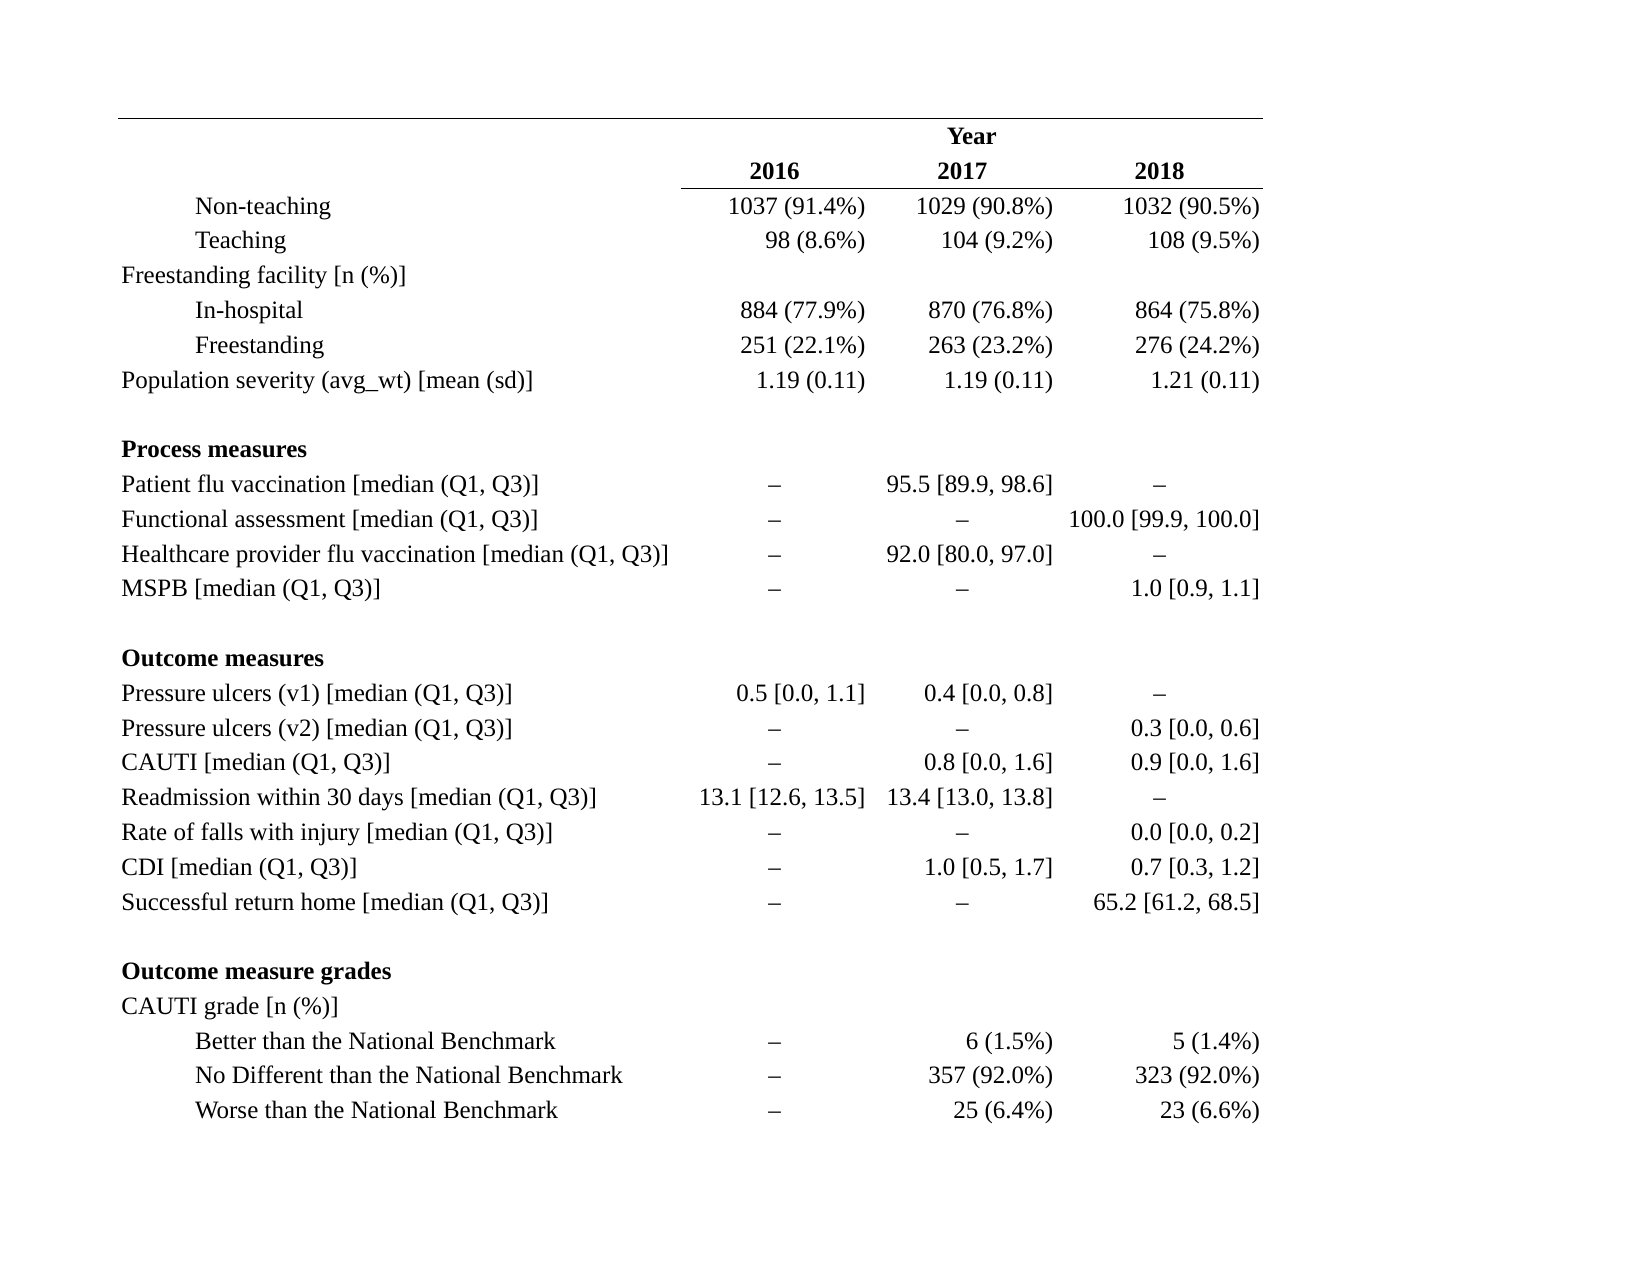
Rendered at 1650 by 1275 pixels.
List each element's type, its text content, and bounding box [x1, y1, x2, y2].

table_cell 0.4 [0.0, 0.8] [868, 675, 1056, 710]
table_cell [118, 605, 681, 640]
table_cell [118, 919, 681, 953]
table_cell [1056, 397, 1263, 431]
table_cell Better than the National Benchmark [118, 1023, 681, 1058]
table_cell Readmission within 30 days [median (Q1, Q3)] [118, 779, 681, 814]
table_cell [681, 953, 868, 988]
table_cell Outcome measure grades [118, 953, 681, 988]
table_cell 25 (6.4%) [868, 1093, 1056, 1127]
table_cell CDI [median (Q1, Q3)] [118, 849, 681, 884]
table_cell [1056, 919, 1263, 953]
table_cell – [681, 536, 868, 571]
table_cell [1056, 258, 1263, 292]
table_cell [1056, 640, 1263, 675]
table_cell Pressure ulcers (v2) [median (Q1, Q3)] [118, 710, 681, 744]
table_cell [868, 397, 1056, 431]
table_cell 95.5 [89.9, 98.6] [868, 466, 1056, 501]
table_cell 1.19 (0.11) [868, 362, 1056, 397]
table_cell 104 (9.2%) [868, 223, 1056, 257]
table_cell [868, 431, 1056, 466]
table_cell [1056, 988, 1263, 1023]
table_cell – [681, 1093, 868, 1127]
table_cell [681, 605, 868, 640]
table_cell 1.19 (0.11) [681, 362, 868, 397]
table_cell [868, 605, 1056, 640]
table_cell [681, 258, 868, 292]
table_cell Patient flu vaccination [median (Q1, Q3)] [118, 466, 681, 501]
table_cell Teaching [118, 223, 681, 257]
table_cell [681, 988, 868, 1023]
table_cell – [681, 849, 868, 884]
table_cell – [681, 1058, 868, 1092]
table_cell 864 (75.8%) [1056, 292, 1263, 327]
table_cell [868, 258, 1056, 292]
table_cell – [1056, 466, 1263, 501]
table_cell – [868, 710, 1056, 744]
table_cell 0.9 [0.0, 1.6] [1056, 745, 1263, 779]
table_cell Freestanding [118, 327, 681, 362]
table_cell – [681, 501, 868, 536]
table_cell – [868, 884, 1056, 918]
table_cell 1.0 [0.9, 1.1] [1056, 571, 1263, 605]
table_cell Pressure ulcers (v1) [median (Q1, Q3)] [118, 675, 681, 710]
table_cell 13.1 [12.6, 13.5] [681, 779, 868, 814]
table_cell Successful return home [median (Q1, Q3)] [118, 884, 681, 918]
table_cell 13.4 [13.0, 13.8] [868, 779, 1056, 814]
table_cell Rate of falls with injury [median (Q1, Q3)] [118, 814, 681, 849]
table_cell Functional assessment [median (Q1, Q3)] [118, 501, 681, 536]
table_cell MSPB [median (Q1, Q3)] [118, 571, 681, 605]
table_cell 6 (1.5%) [868, 1023, 1056, 1058]
table_cell [868, 640, 1056, 675]
table_cell 276 (24.2%) [1056, 327, 1263, 362]
table_cell Freestanding facility [n (%)] [118, 258, 681, 292]
table_cell 2018 [1056, 153, 1263, 188]
table_cell [868, 953, 1056, 988]
table_cell 2017 [868, 153, 1056, 188]
table_cell [1056, 953, 1263, 988]
table_cell – [1056, 675, 1263, 710]
table_cell [681, 919, 868, 953]
table_cell 0.7 [0.3, 1.2] [1056, 849, 1263, 884]
table_cell CAUTI [median (Q1, Q3)] [118, 745, 681, 779]
table_cell – [681, 814, 868, 849]
table_cell Non-teaching [118, 188, 681, 223]
table_cell 92.0 [80.0, 97.0] [868, 536, 1056, 571]
table_cell 0.5 [0.0, 1.1] [681, 675, 868, 710]
table_cell 1029 (90.8%) [868, 189, 1056, 223]
table_cell – [681, 710, 868, 744]
table_cell – [681, 466, 868, 501]
table_cell – [1056, 536, 1263, 571]
table_header [118, 119, 681, 153]
table_cell 98 (8.6%) [681, 223, 868, 257]
table_cell [681, 640, 868, 675]
table_cell Outcome measures [118, 640, 681, 675]
table_cell [118, 397, 681, 431]
table_cell [118, 153, 681, 188]
table_cell Population severity (avg_wt) [mean (sd)] [118, 362, 681, 397]
table_cell 884 (77.9%) [681, 292, 868, 327]
table_cell 0.0 [0.0, 0.2] [1056, 814, 1263, 849]
table_cell – [868, 814, 1056, 849]
table_cell 251 (22.1%) [681, 327, 868, 362]
table_cell 323 (92.0%) [1056, 1058, 1263, 1092]
table_cell – [681, 745, 868, 779]
table_cell 5 (1.4%) [1056, 1023, 1263, 1058]
table_cell [1056, 431, 1263, 466]
table_cell 1.21 (0.11) [1056, 362, 1263, 397]
table_cell 263 (23.2%) [868, 327, 1056, 362]
table_cell – [681, 1023, 868, 1058]
table_cell 0.3 [0.0, 0.6] [1056, 710, 1263, 744]
table_cell No Different than the National Benchmark [118, 1058, 681, 1092]
table_header Year [681, 119, 1263, 153]
table_cell 1.0 [0.5, 1.7] [868, 849, 1056, 884]
table_cell 108 (9.5%) [1056, 223, 1263, 257]
table_cell Process measures [118, 431, 681, 466]
table_cell 0.8 [0.0, 1.6] [868, 745, 1056, 779]
table_cell 100.0 [99.9, 100.0] [1056, 501, 1263, 536]
table_cell [681, 431, 868, 466]
table_cell 23 (6.6%) [1056, 1093, 1263, 1127]
table_cell – [681, 571, 868, 605]
table_cell 1037 (91.4%) [681, 189, 868, 223]
table_cell [868, 988, 1056, 1023]
table_cell – [681, 884, 868, 918]
table_cell CAUTI grade [n (%)] [118, 988, 681, 1023]
table_cell [1056, 605, 1263, 640]
table_cell 357 (92.0%) [868, 1058, 1056, 1092]
table_cell Worse than the National Benchmark [118, 1093, 681, 1127]
table_cell 870 (76.8%) [868, 292, 1056, 327]
table_cell – [1056, 779, 1263, 814]
table_cell Healthcare provider flu vaccination [median (Q1, Q3)] [118, 536, 681, 571]
table_cell – [868, 571, 1056, 605]
table_cell – [868, 501, 1056, 536]
table_cell In-hospital [118, 292, 681, 327]
table_cell [868, 919, 1056, 953]
table_cell [681, 397, 868, 431]
table_cell 2016 [681, 153, 868, 188]
table_cell 65.2 [61.2, 68.5] [1056, 884, 1263, 918]
table_cell 1032 (90.5%) [1056, 189, 1263, 223]
